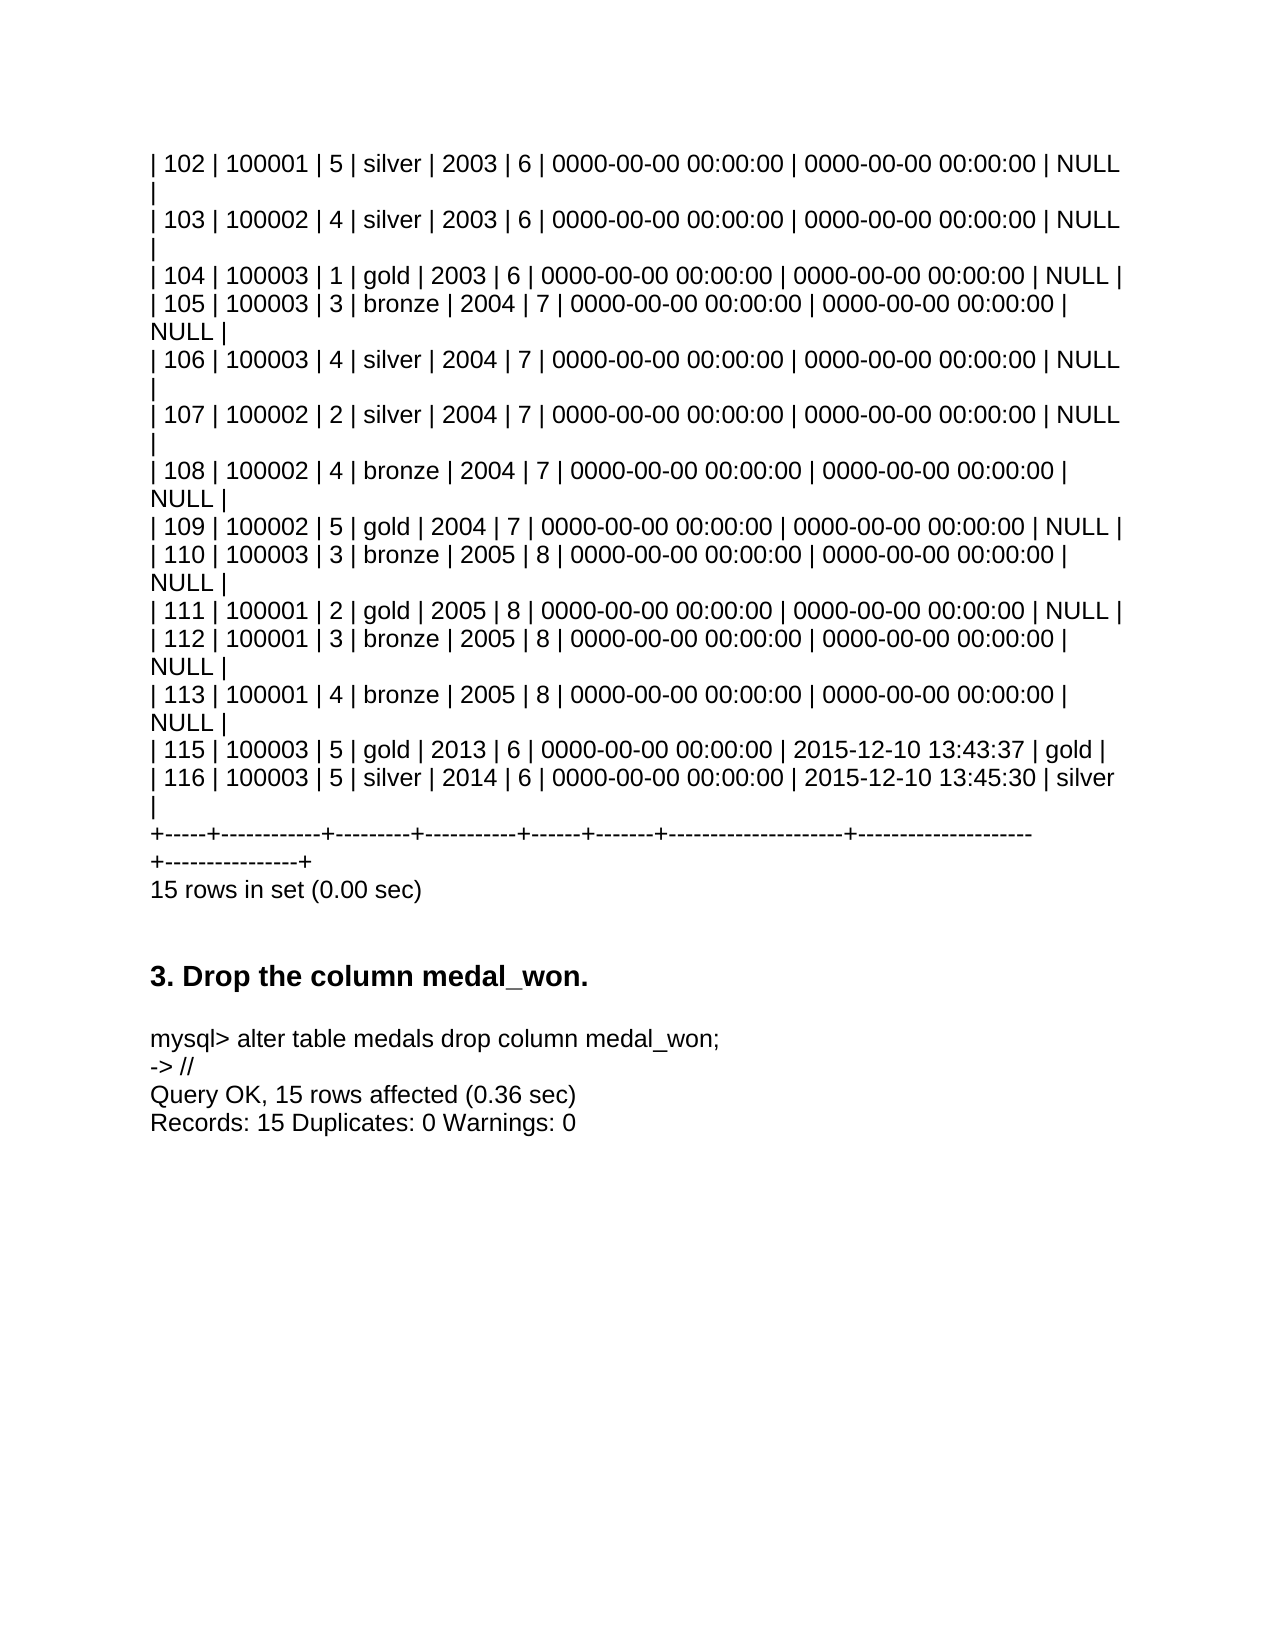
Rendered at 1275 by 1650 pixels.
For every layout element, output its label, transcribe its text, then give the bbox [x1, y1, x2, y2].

text | 113 | 100001 | 4 | bronze | 2005 | 8 | 0000-00-00 00:00:00 | 0000-00-00 00:00:00 | NULL | [150, 680, 1125, 736]
text mysql> alter table medals drop column medal_won; [150, 1025, 1125, 1053]
text | 106 | 100003 | 4 | silver | 2004 | 7 | 0000-00-00 00:00:00 | 0000-00-00 00:00:00 | NULL | [150, 345, 1125, 401]
text | 110 | 100003 | 3 | bronze | 2005 | 8 | 0000-00-00 00:00:00 | 0000-00-00 00:00:00 | NULL | [150, 541, 1125, 597]
text | 108 | 100002 | 4 | bronze | 2004 | 7 | 0000-00-00 00:00:00 | 0000-00-00 00:00:00 | NULL | [150, 457, 1125, 513]
text | 116 | 100003 | 5 | silver | 2014 | 6 | 0000-00-00 00:00:00 | 2015-12-10 13:45:30 | silver | [150, 764, 1125, 820]
text | 109 | 100002 | 5 | gold | 2004 | 7 | 0000-00-00 00:00:00 | 0000-00-00 00:00:00 | NULL | [150, 513, 1125, 541]
text | 105 | 100003 | 3 | bronze | 2004 | 7 | 0000-00-00 00:00:00 | 0000-00-00 00:00:00 | NULL | [150, 289, 1125, 345]
text | 104 | 100003 | 1 | gold | 2003 | 6 | 0000-00-00 00:00:00 | 0000-00-00 00:00:00 | NULL | [150, 262, 1125, 289]
text Query OK, 15 rows affected (0.36 sec) [150, 1081, 1125, 1108]
text | 102 | 100001 | 5 | silver | 2003 | 6 | 0000-00-00 00:00:00 | 0000-00-00 00:00:00 | NULL | [150, 150, 1125, 206]
text | 103 | 100002 | 4 | silver | 2003 | 6 | 0000-00-00 00:00:00 | 0000-00-00 00:00:00 | NULL | [150, 206, 1125, 262]
text | 112 | 100001 | 3 | bronze | 2005 | 8 | 0000-00-00 00:00:00 | 0000-00-00 00:00:00 | NULL | [150, 624, 1125, 680]
text 3. Drop the column medal_won. [150, 959, 1125, 992]
text | 111 | 100001 | 2 | gold | 2005 | 8 | 0000-00-00 00:00:00 | 0000-00-00 00:00:00 | NULL | [150, 597, 1125, 624]
text -> // [150, 1053, 1125, 1081]
text | 107 | 100002 | 2 | silver | 2004 | 7 | 0000-00-00 00:00:00 | 0000-00-00 00:00:00 | NULL | [150, 401, 1125, 457]
text Records: 15 Duplicates: 0 Warnings: 0 [150, 1108, 1125, 1136]
text 15 rows in set (0.00 sec) [150, 876, 1125, 904]
text | 115 | 100003 | 5 | gold | 2013 | 6 | 0000-00-00 00:00:00 | 2015-12-10 13:43:37 | gold | [150, 736, 1125, 764]
text +-----+------------+---------+-----------+------+-------+---------------------+---------------------+----------------+ [150, 820, 1125, 876]
